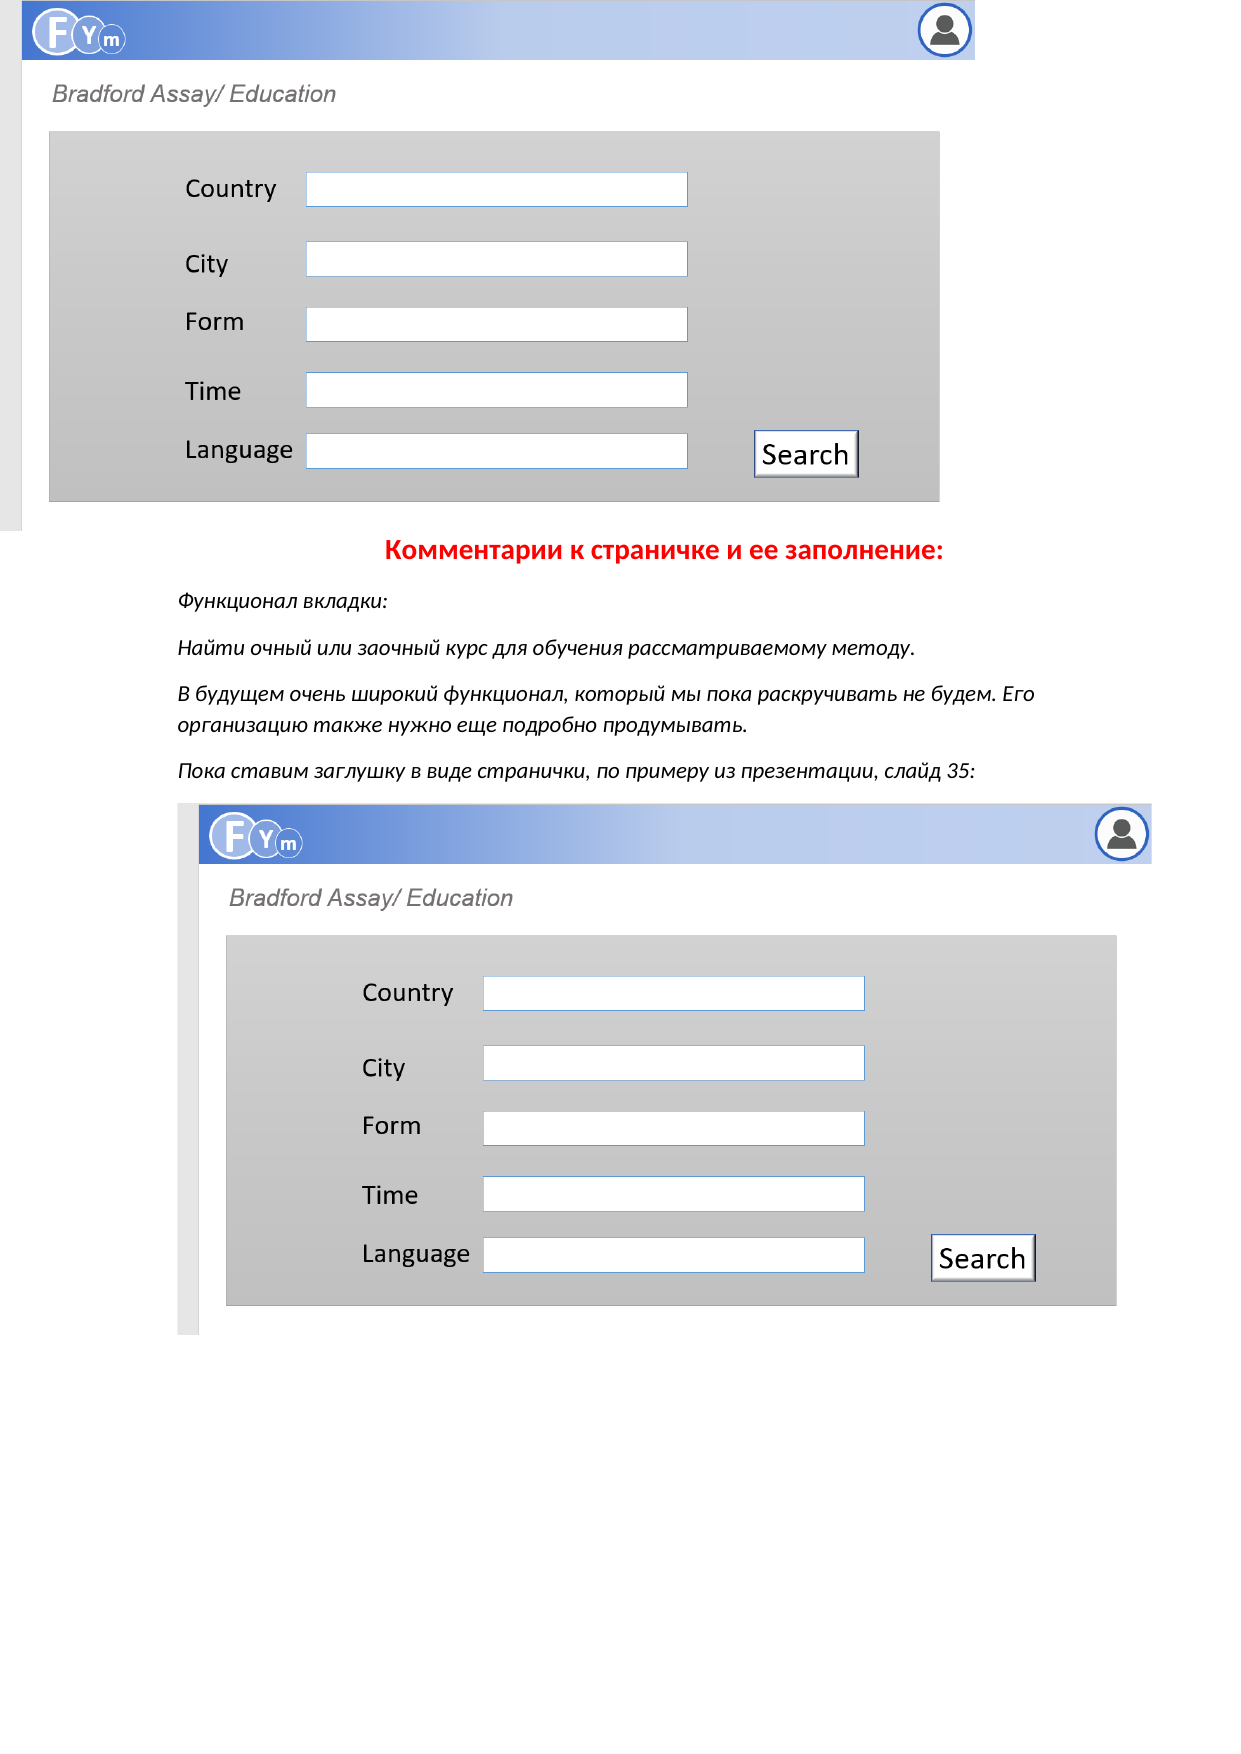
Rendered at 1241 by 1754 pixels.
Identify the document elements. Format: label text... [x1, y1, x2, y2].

text Комментарии к страничке и ее заполнение: [177, 118, 1152, 566]
picture [177, 803, 1152, 1335]
text Найти очный или заочный курс для обучения рассматриваемому методу. [177, 633, 1152, 661]
picture [0, 0, 975, 531]
text Пока ставим заглушку в виде странички, по примеру из презентации, слайд 35: [177, 757, 1152, 785]
text В будущем очень широкий функционал, который мы пока раскручивать не будем. Его организацию также нужно еще подробно продумывать. [177, 679, 1152, 738]
text Функционал вкладки: [177, 586, 1152, 614]
